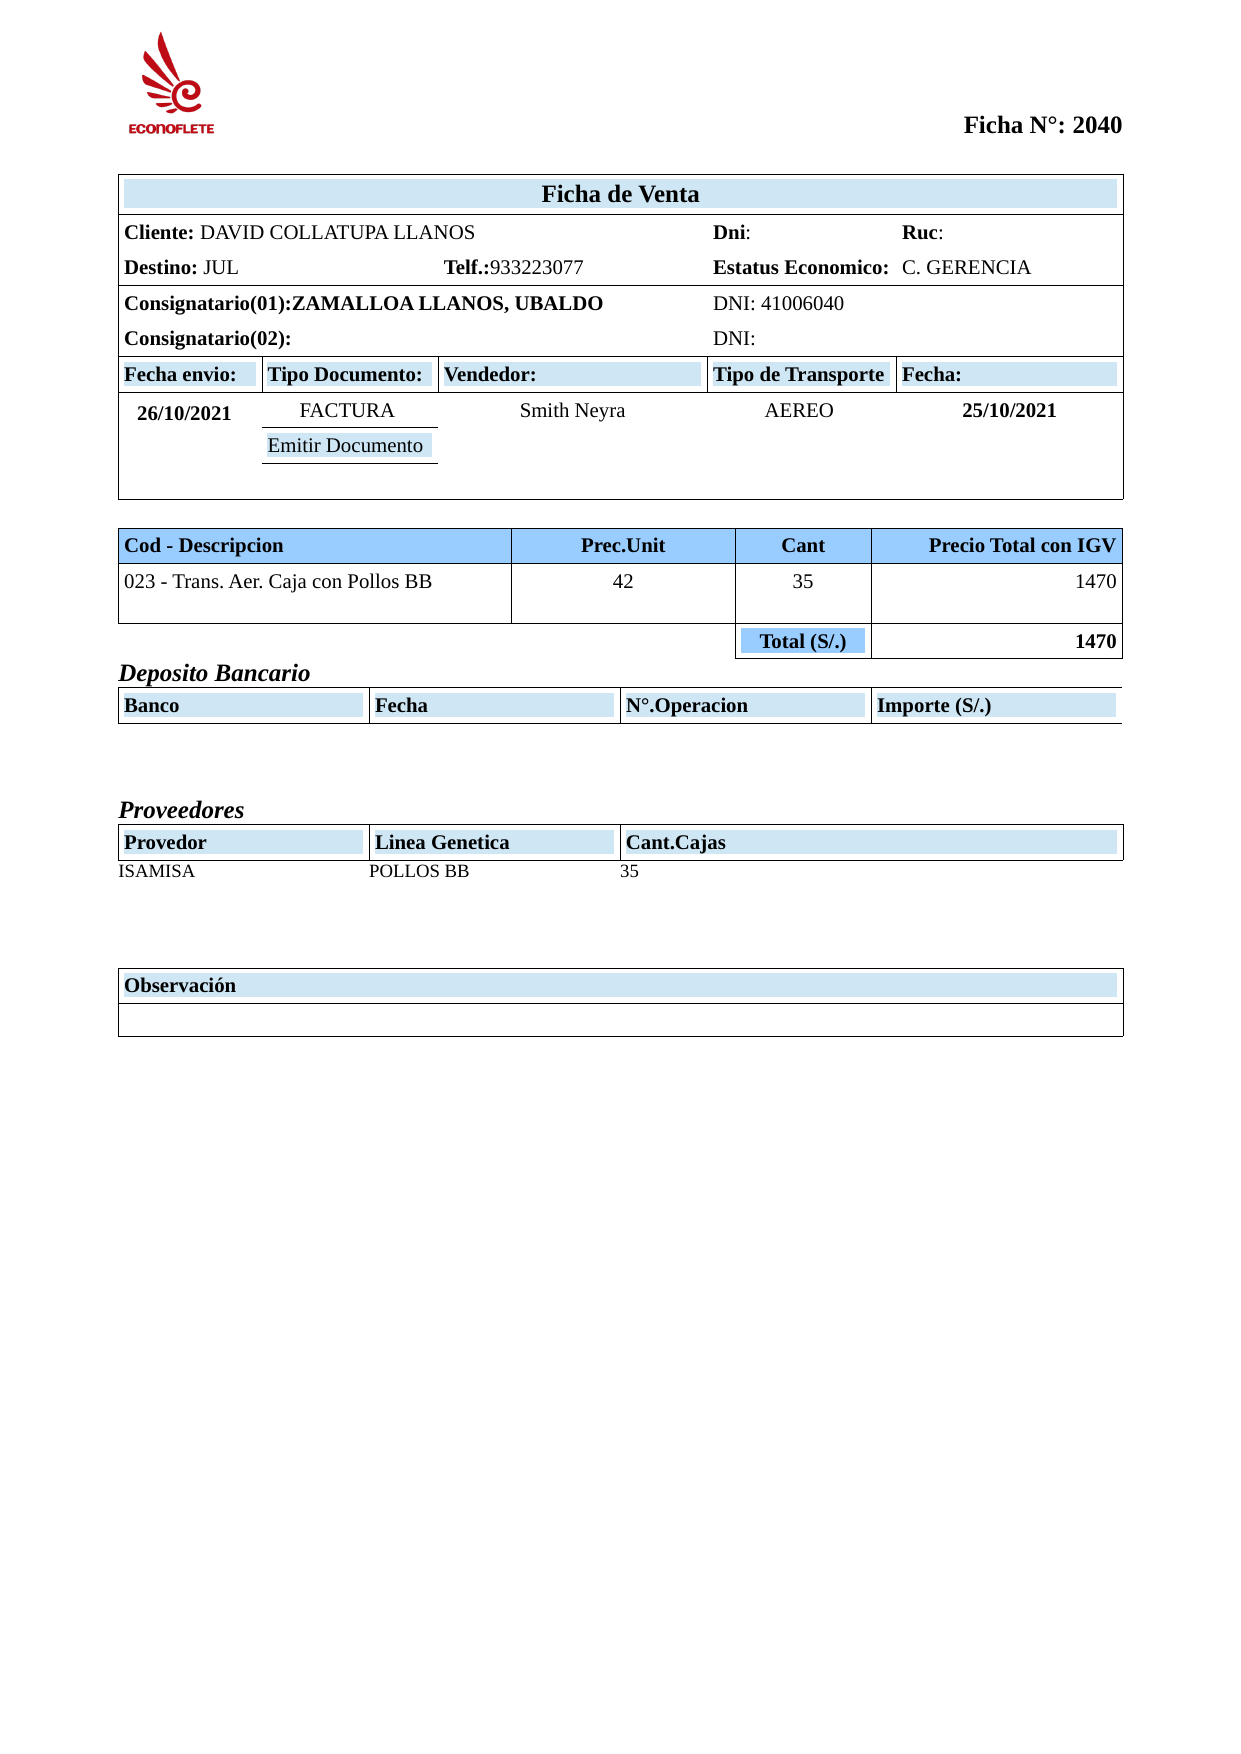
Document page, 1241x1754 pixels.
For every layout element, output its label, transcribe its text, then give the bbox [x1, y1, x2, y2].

table_header Cant.Cajas [621, 825, 1123, 859]
table_cell [871, 747, 1122, 771]
table_cell Cliente: DAVID COLLATUPA LLANOS [119, 215, 707, 249]
table_cell DNI: 41006040 [707, 286, 1123, 321]
table_cell 35 [620, 861, 1123, 881]
table_header Prec.Unit [512, 529, 735, 563]
table_header Cant [736, 529, 871, 563]
table_header Banco [119, 688, 369, 723]
table_cell ISAMISA [118, 861, 369, 881]
table_cell Dni: [707, 215, 896, 249]
table_cell [118, 881, 369, 903]
table_cell Fecha: [897, 357, 1123, 392]
table_cell Ruc: [896, 215, 1123, 249]
table_cell [620, 771, 871, 795]
table_cell POLLOS BB [369, 861, 620, 881]
table_cell 42 [512, 564, 735, 623]
table_cell [620, 724, 871, 747]
table_header Fecha [370, 688, 620, 723]
table_cell C. GERENCIA [896, 249, 1123, 285]
table_cell [871, 771, 1122, 795]
table_cell Tipo de Transporte [708, 357, 896, 392]
table_cell Emitir Documento [262, 428, 438, 463]
table_cell [118, 946, 369, 967]
table_cell [369, 747, 620, 771]
table_cell 35 [736, 564, 871, 623]
table_cell [871, 724, 1122, 747]
picture [118, 31, 225, 134]
table_cell [118, 724, 369, 747]
table_cell Tipo Documento: [263, 357, 438, 392]
table_header Observación [119, 969, 1123, 1003]
table_header N°.Operacion [621, 688, 871, 723]
table_cell Telf.:933223077 [438, 249, 707, 285]
table_cell [369, 881, 620, 903]
table_cell 1470 [872, 624, 1122, 658]
text Proveedores [118, 795, 1122, 824]
table_cell [620, 881, 1123, 903]
table_header Linea Genetica [370, 825, 620, 859]
table_cell [369, 946, 620, 967]
table_header Importe (S/.) [872, 688, 1122, 723]
table_cell [118, 624, 511, 658]
table_header Precio Total con IGV [872, 529, 1122, 563]
table_cell [620, 747, 871, 771]
table_cell FACTURA [262, 393, 438, 427]
table_cell [369, 903, 620, 924]
table_cell [119, 1004, 1123, 1036]
table_cell [118, 924, 369, 946]
table_cell [369, 724, 620, 747]
table_cell Estatus Economico: [707, 249, 896, 285]
table_cell [369, 771, 620, 795]
table_cell [620, 946, 1123, 967]
table_cell AEREO [707, 393, 896, 498]
table_cell 25/10/2021 [896, 393, 1123, 498]
table_cell [620, 903, 1123, 924]
table_cell [118, 771, 369, 795]
table_cell [511, 624, 735, 658]
table_header Cod - Descripcion [119, 529, 511, 563]
table_cell Total (S/.) [736, 624, 871, 658]
table_cell 023 - Trans. Aer. Caja con Pollos BB [119, 564, 511, 623]
table_cell 26/10/2021 [119, 393, 262, 498]
table_cell Destino: JUL [119, 249, 438, 285]
table_cell Consignatario(01):ZAMALLOA LLANOS, UBALDO [119, 286, 707, 321]
text Deposito Bancario [118, 658, 1122, 687]
table_header Provedor [119, 825, 369, 859]
table_cell DNI: [707, 321, 1123, 356]
table_cell [118, 903, 369, 924]
table_cell Vendedor: [439, 357, 707, 392]
table_cell Consignatario(02): [119, 321, 707, 356]
table_header Ficha de Venta [119, 175, 1123, 214]
table_cell [118, 747, 369, 771]
table_cell Fecha envio: [119, 357, 262, 392]
table_cell [369, 924, 620, 946]
table_cell 1470 [872, 564, 1122, 623]
table_cell [620, 924, 1123, 946]
table_cell [262, 464, 438, 498]
table_cell Smith Neyra [438, 393, 707, 498]
